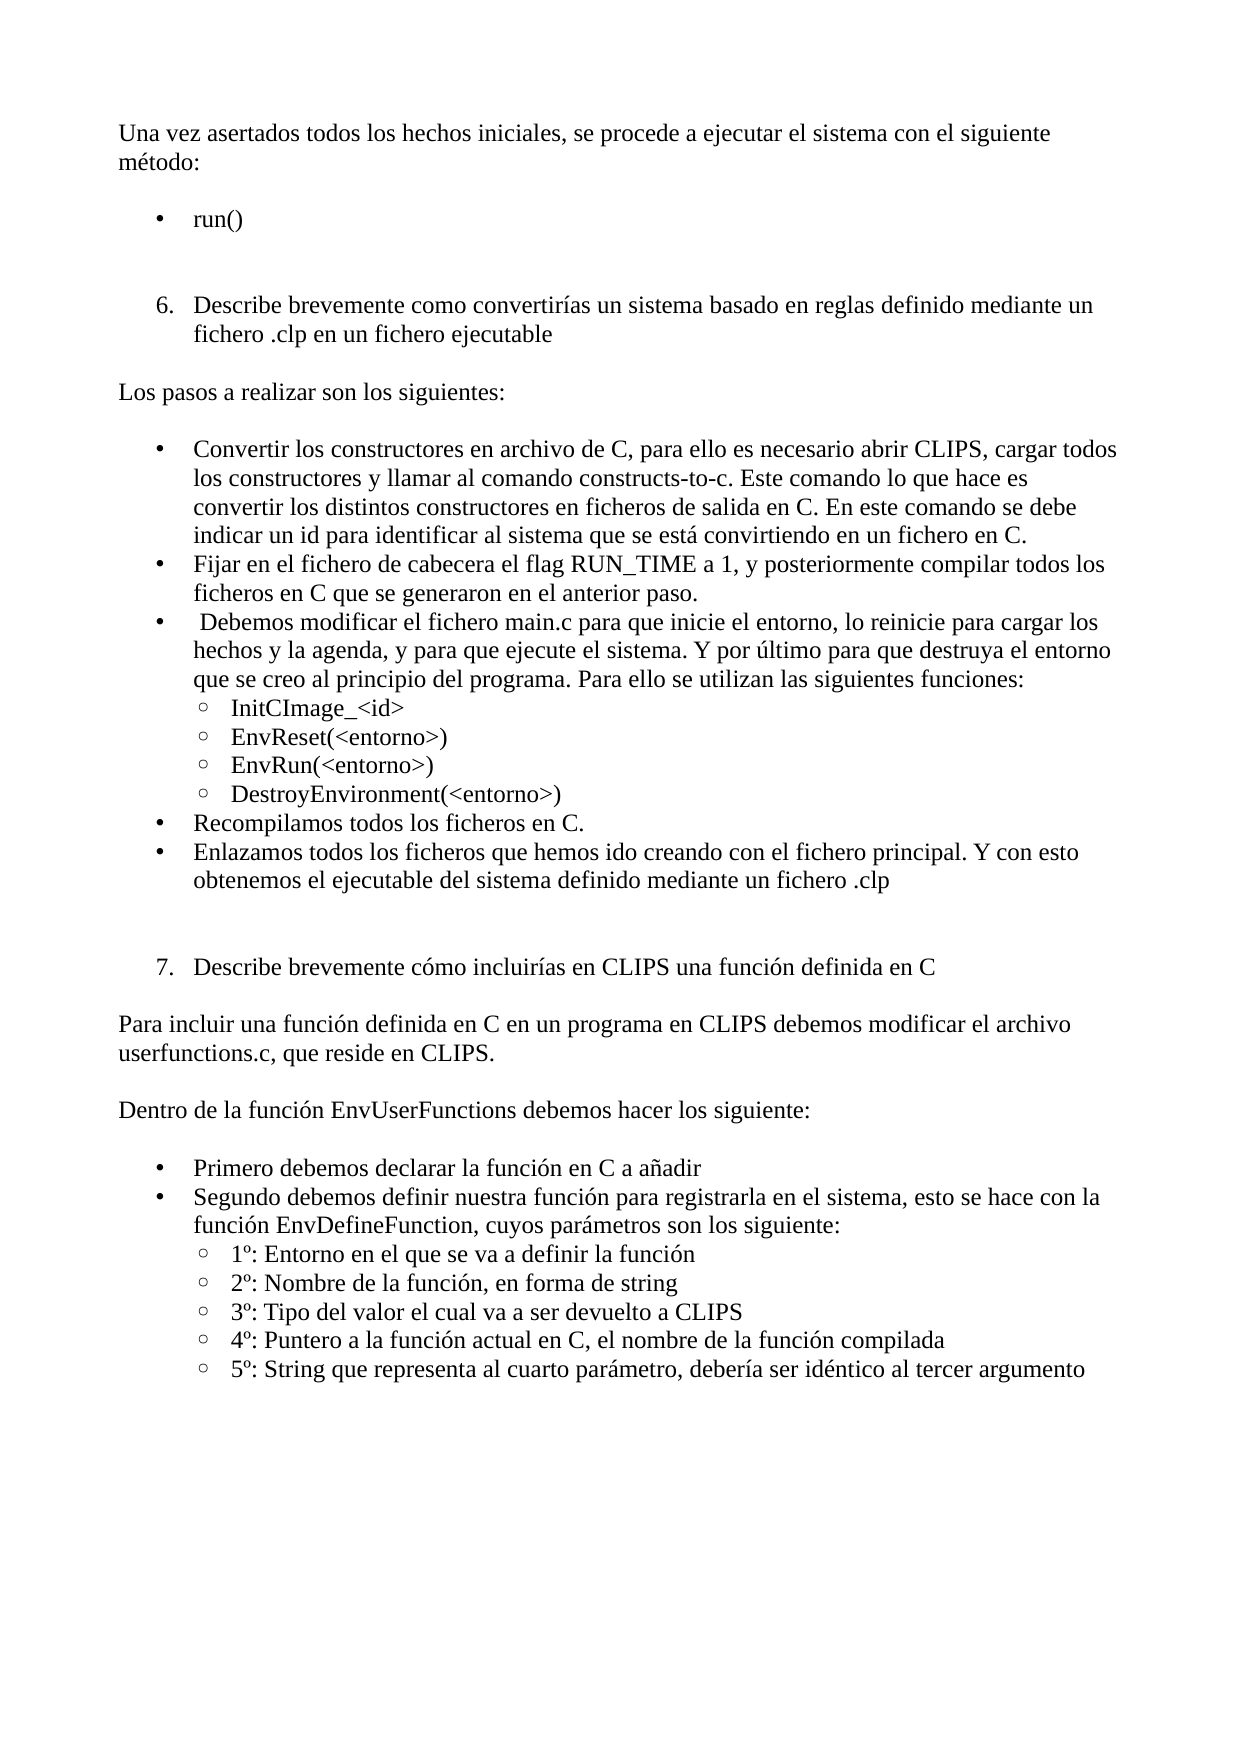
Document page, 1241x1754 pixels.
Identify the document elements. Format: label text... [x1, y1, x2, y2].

list Fijar en el fichero de cabecera el flag RUN_TIME a 1, y posteriormente compilar todos los ficheros en C que se generaron en el anterior paso. [156, 549, 1122, 607]
list 4º: Puntero a la función actual en C, el nombre de la función compilada [193, 1326, 1122, 1354]
list Primero debemos declarar la función en C a añadir [156, 1153, 1122, 1182]
list 5º: String que representa al cuarto parámetro, debería ser idéntico al tercer argumento [193, 1354, 1122, 1383]
list DestroyEnvironment(<entorno>) [193, 779, 1122, 808]
list Enlazamos todos los ficheros que hemos ido creando con el fichero principal. Y con esto obtenemos el ejecutable del sistema definido mediante un fichero .clp [156, 837, 1122, 894]
list Segundo debemos definir nuestra función para registrarla en el sistema, esto se hace con la función EnvDefineFunction, cuyos parámetros son los siguiente: [156, 1182, 1122, 1239]
list EnvReset(<entorno>) [193, 722, 1122, 751]
list run() [156, 204, 1122, 233]
list 3º: Tipo del valor el cual va a ser devuelto a CLIPS [193, 1297, 1122, 1326]
list EnvRun(<entorno>) [193, 751, 1122, 779]
list Debemos modificar el fichero main.c para que inicie el entorno, lo reinicie para cargar los hechos y la agenda, y para que ejecute el sistema. Y por último para que destruya el entorno que se creo al principio del programa. Para ello se utilizan las siguientes funciones: [156, 607, 1122, 693]
list InitCImage_<id> [193, 693, 1122, 722]
list Convertir los constructores en archivo de C, para ello es necesario abrir CLIPS, cargar todos los constructores y llamar al comando constructs-to-c. Este comando lo que hace es convertir los distintos constructores en ficheros de salida en C. En este comando se debe indicar un id para identificar al sistema que se está convirtiendo en un fichero en C. [156, 434, 1122, 549]
list Describe brevemente como convertirías un sistema basado en reglas definido mediante un fichero .clp en un fichero ejecutable [156, 291, 1122, 348]
list Describe brevemente cómo incluirías en CLIPS una función definida en C [156, 952, 1122, 981]
text Para incluir una función definida en C en un programa en CLIPS debemos modificar el archivo userfunctions.c, que reside en CLIPS. [118, 1009, 1122, 1067]
text Dentro de la función EnvUserFunctions debemos hacer los siguiente: [118, 1096, 1122, 1124]
list 1º: Entorno en el que se va a definir la función [193, 1239, 1122, 1268]
list Recompilamos todos los ficheros en C. [156, 808, 1122, 837]
text Una vez asertados todos los hechos iniciales, se procede a ejecutar el sistema con el siguiente método: [118, 118, 1122, 176]
list 2º: Nombre de la función, en forma de string [193, 1268, 1122, 1297]
text Los pasos a realizar son los siguientes: [118, 377, 1122, 406]
